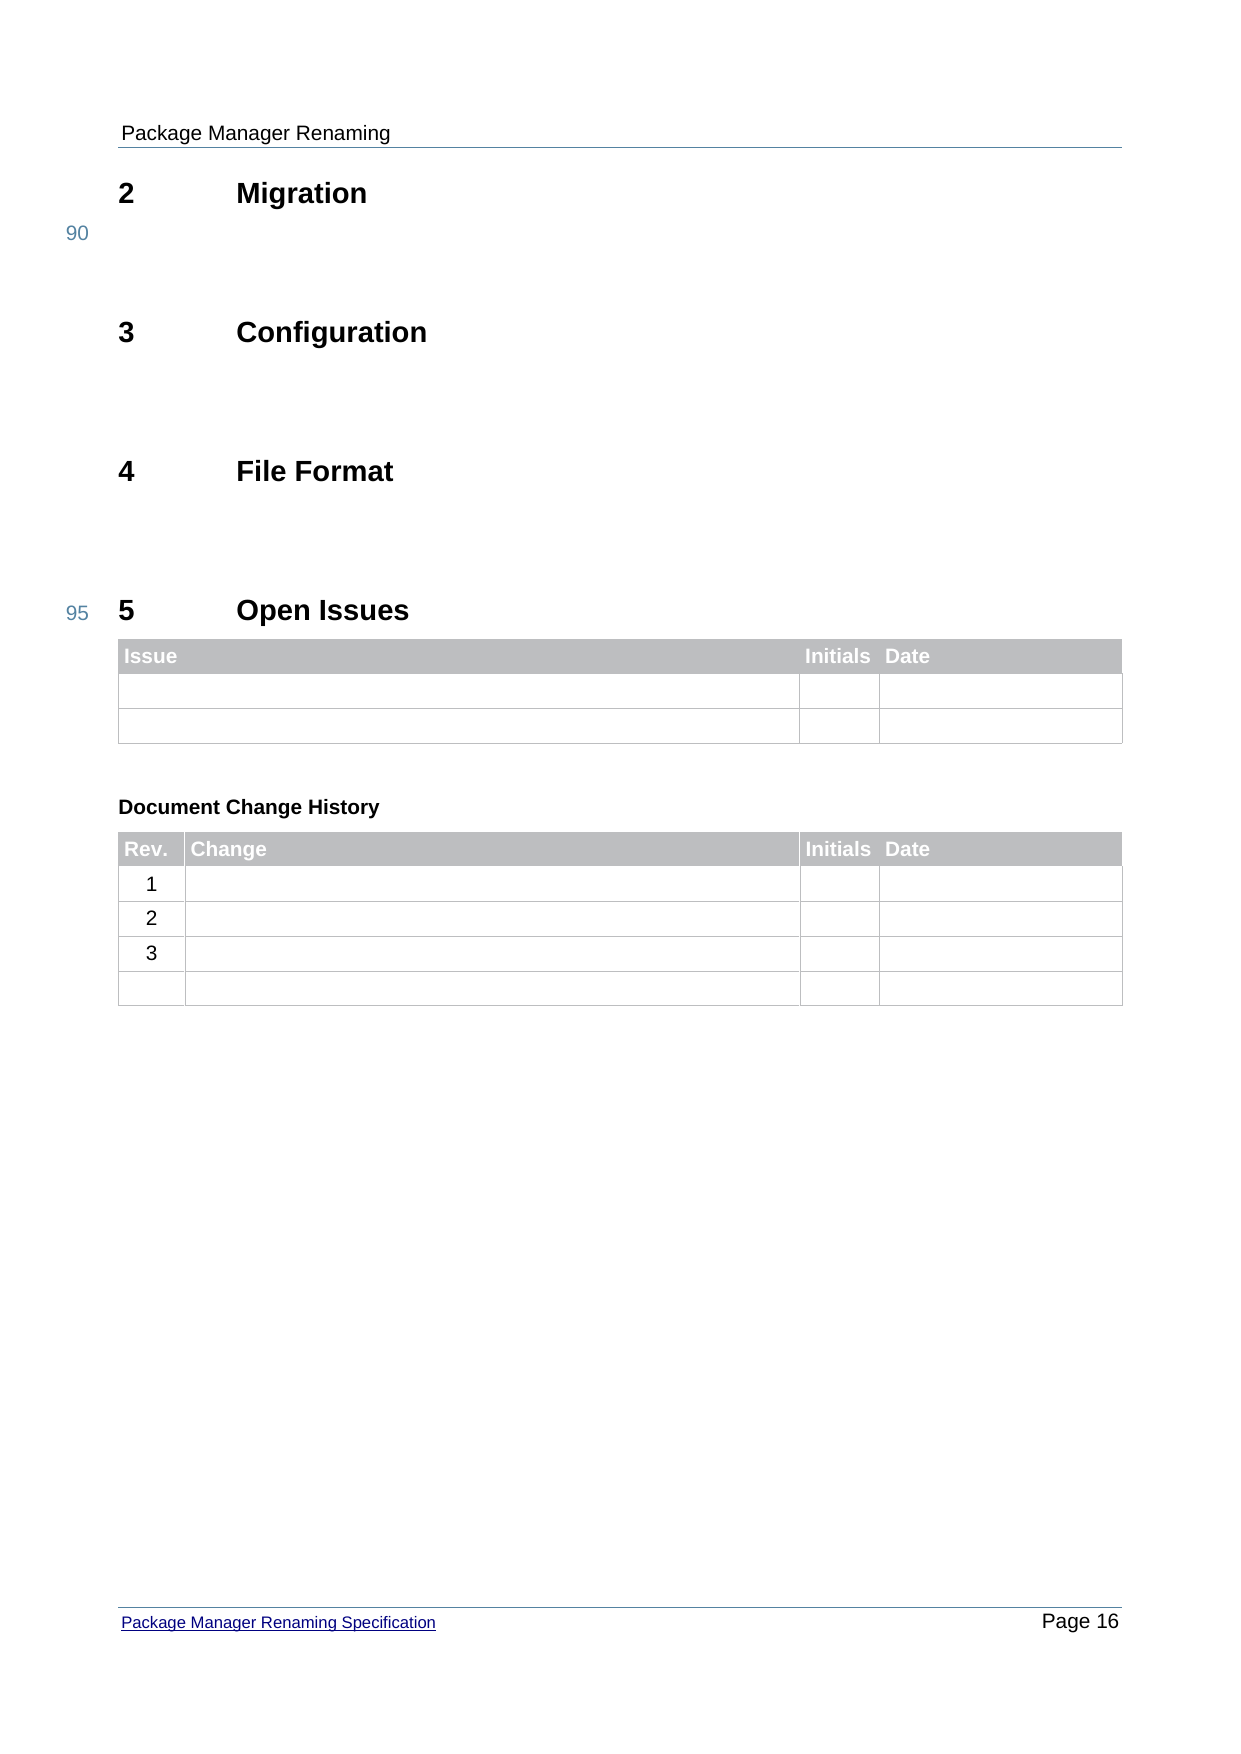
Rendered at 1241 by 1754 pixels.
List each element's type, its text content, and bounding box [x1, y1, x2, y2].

subtitle Open Issues [118, 594, 1122, 627]
text <Start typing here ----- If this part is irrelevant state a reason for its absence!> [118, 221, 1122, 244]
text <Start typing here ----- If this part is irrelevant state a reason for its absence!> [118, 499, 1122, 523]
subtitle Migration [118, 177, 1122, 209]
table_header Initials [800, 832, 879, 866]
table_header Issue [118, 639, 799, 673]
table_cell [800, 674, 879, 708]
table_cell [186, 972, 799, 1005]
subtitle Configuration [118, 316, 1122, 348]
subtitle File Format [118, 455, 1122, 488]
table_cell <Format: Dec 31, 2000> [880, 674, 1122, 708]
table_cell <Format: Dec 31, 2000> [880, 866, 1122, 901]
table_header Change [185, 832, 799, 866]
table_cell [801, 902, 879, 936]
table_cell <State Issue here, State “None”, if all issues are solved> [119, 674, 799, 708]
table_header Rev. [118, 832, 184, 866]
table_cell [186, 866, 799, 901]
table_header Date [879, 832, 1122, 866]
table_cell [186, 937, 799, 971]
table_cell [801, 866, 879, 901]
table_cell [186, 902, 799, 936]
table_cell [801, 972, 879, 1005]
table_header Date [879, 639, 1122, 673]
table_cell [800, 709, 879, 743]
table_cell [880, 902, 1122, 936]
table_cell 3 [119, 937, 184, 971]
table_cell [880, 709, 1122, 743]
subtitle Document Change History [118, 796, 1122, 819]
table_cell 1 [119, 866, 184, 901]
table_cell 2 [119, 902, 184, 936]
table_cell [880, 972, 1122, 1005]
table_header Initials [799, 639, 879, 673]
table_cell <...> [119, 972, 184, 1005]
table_cell [880, 937, 1122, 971]
table_cell <...> [119, 709, 799, 743]
text <Start typing here ----- If this part is irrelevant state a reason for its absence!> [118, 360, 1122, 383]
table_cell [801, 937, 879, 971]
